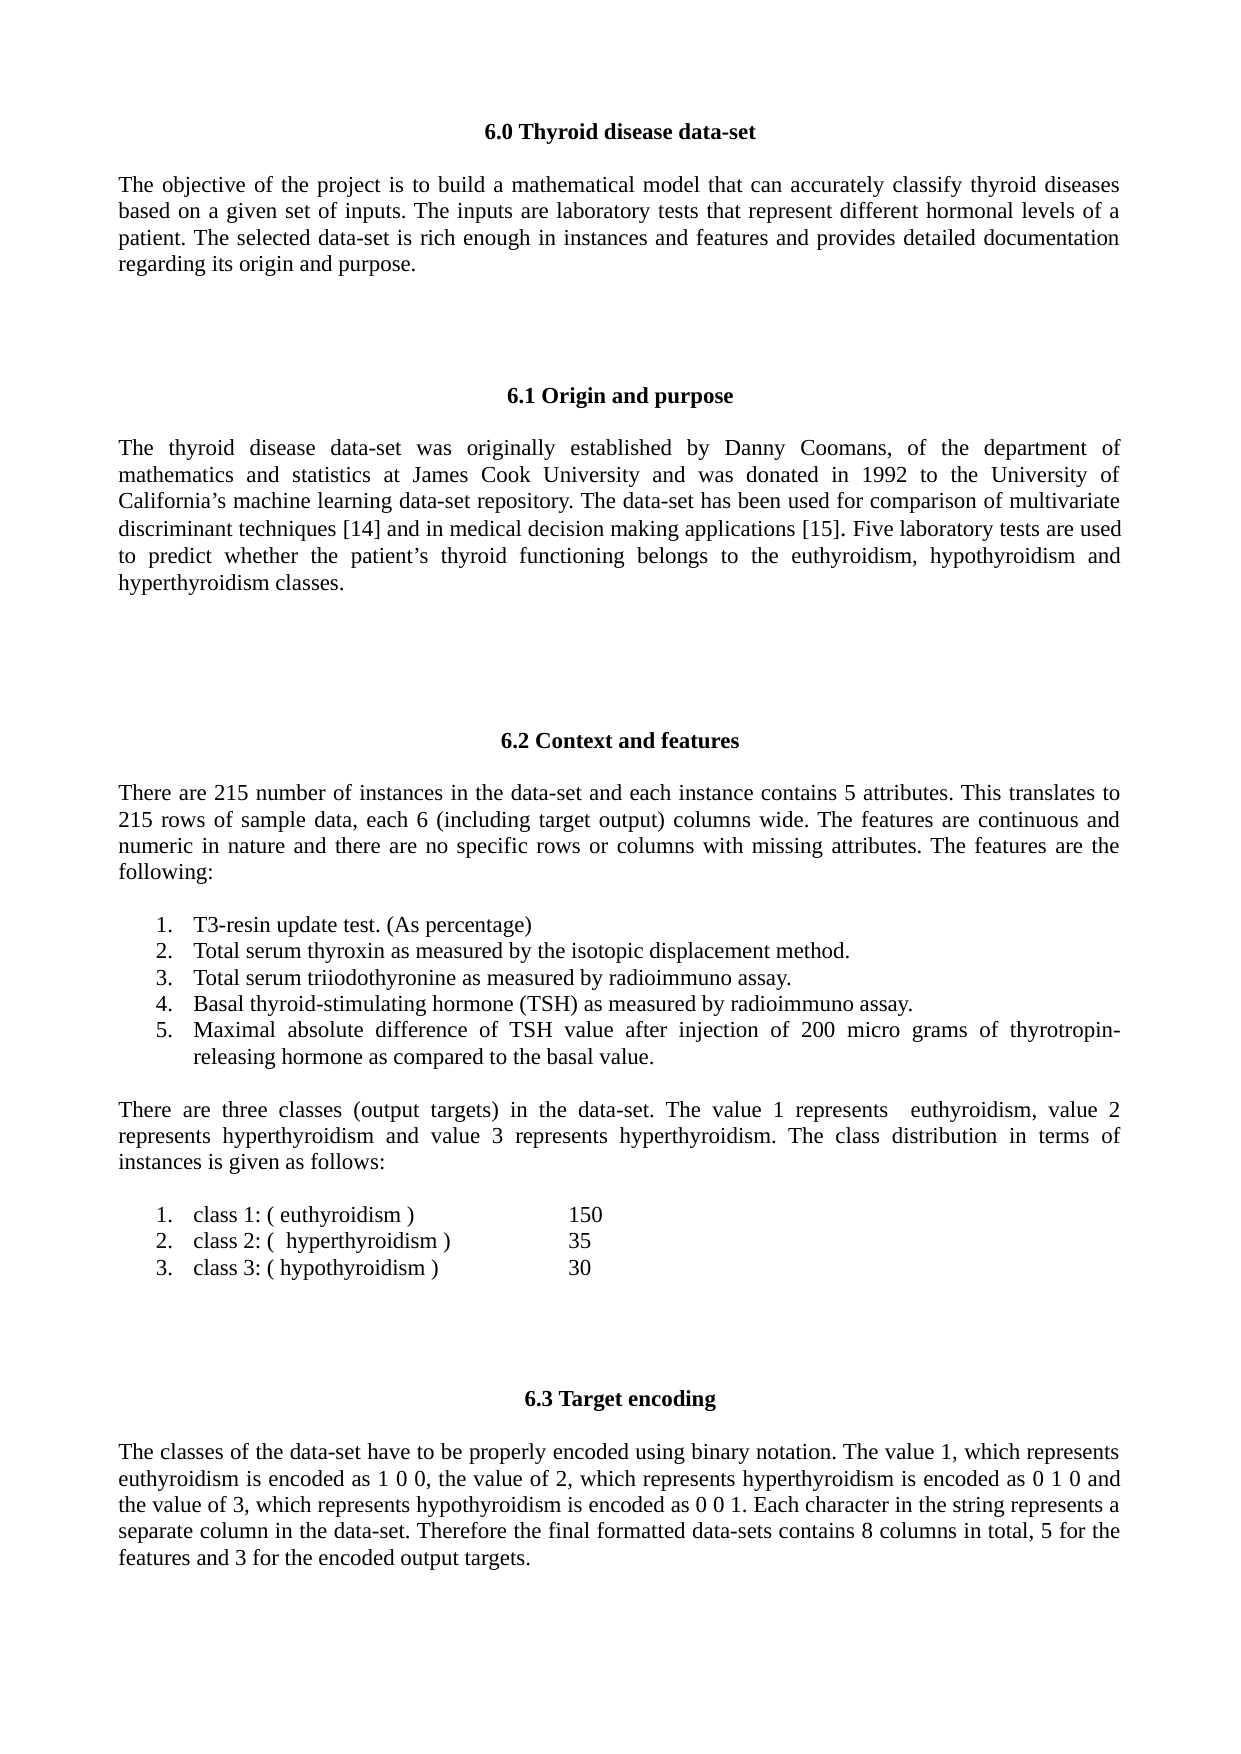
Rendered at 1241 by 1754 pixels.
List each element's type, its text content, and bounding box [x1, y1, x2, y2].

text 6.3 Target encoding [118, 1386, 1122, 1412]
list Basal thyroid-stimulating hormone (TSH) as measured by radioimmuno assay. [156, 990, 1122, 1017]
list class 3: ( hypothyroidism ) 30 [156, 1254, 1122, 1280]
list Total serum thyroxin as measured by the isotopic displacement method. [156, 937, 1122, 964]
text The objective of the project is to build a mathematical model that can accurately classify thyroid diseases based on a given set of inputs. The inputs are laboratory tests that represent different hormonal levels of a patient. The selected data-set is rich enough in instances and features and provides detailed documentation regarding its origin and purpose. [118, 171, 1122, 276]
list class 1: ( euthyroidism ) 150 [156, 1201, 1122, 1227]
text The classes of the data-set have to be properly encoded using binary notation. The value 1, which represents euthyroidism is encoded as 1 0 0, the value of 2, which represents hyperthyroidism is encoded as 0 1 0 and the value of 3, which represents hypothyroidism is encoded as 0 0 1. Each character in the string represents a separate column in the data-set. Therefore the final formatted data-sets contains 8 columns in total, 5 for the features and 3 for the encoded output targets. [118, 1438, 1122, 1570]
text 6.2 Context and features [118, 727, 1122, 753]
list T3-resin update test. (As percentage) [156, 911, 1122, 937]
text There are three classes (output targets) in the data-set. The value 1 represents euthyroidism, value 2 represents hyperthyroidism and value 3 represents hyperthyroidism. The class distribution in terms of instances is given as follows: [118, 1096, 1122, 1175]
text The thyroid disease data-set was originally established by Danny Coomans, of the department of mathematics and statistics at James Cook University and was donated in 1992 to the University of California’s machine learning data-set repository. The data-set has been used for comparison of multivariate discriminant techniques [14] and in medical decision making applications [15]. Five laboratory tests are used to predict whether the patient’s thyroid functioning belongs to the euthyroidism, hypothyroidism and hyperthyroidism classes. [118, 434, 1122, 595]
text 6.1 Origin and purpose [118, 382, 1122, 408]
list Total serum triiodothyronine as measured by radioimmuno assay. [156, 964, 1122, 990]
text There are 215 number of instances in the data-set and each instance contains 5 attributes. This translates to 215 rows of sample data, each 6 (including target output) columns wide. The features are continuous and numeric in nature and there are no specific rows or columns with missing attributes. The features are the following: [118, 779, 1122, 885]
text 6.0 Thyroid disease data-set [118, 118, 1122, 144]
list Maximal absolute difference of TSH value after injection of 200 micro grams of thyrotropin-releasing hormone as compared to the basal value. [156, 1017, 1122, 1069]
list class 2: ( hyperthyroidism ) 35 [156, 1227, 1122, 1254]
